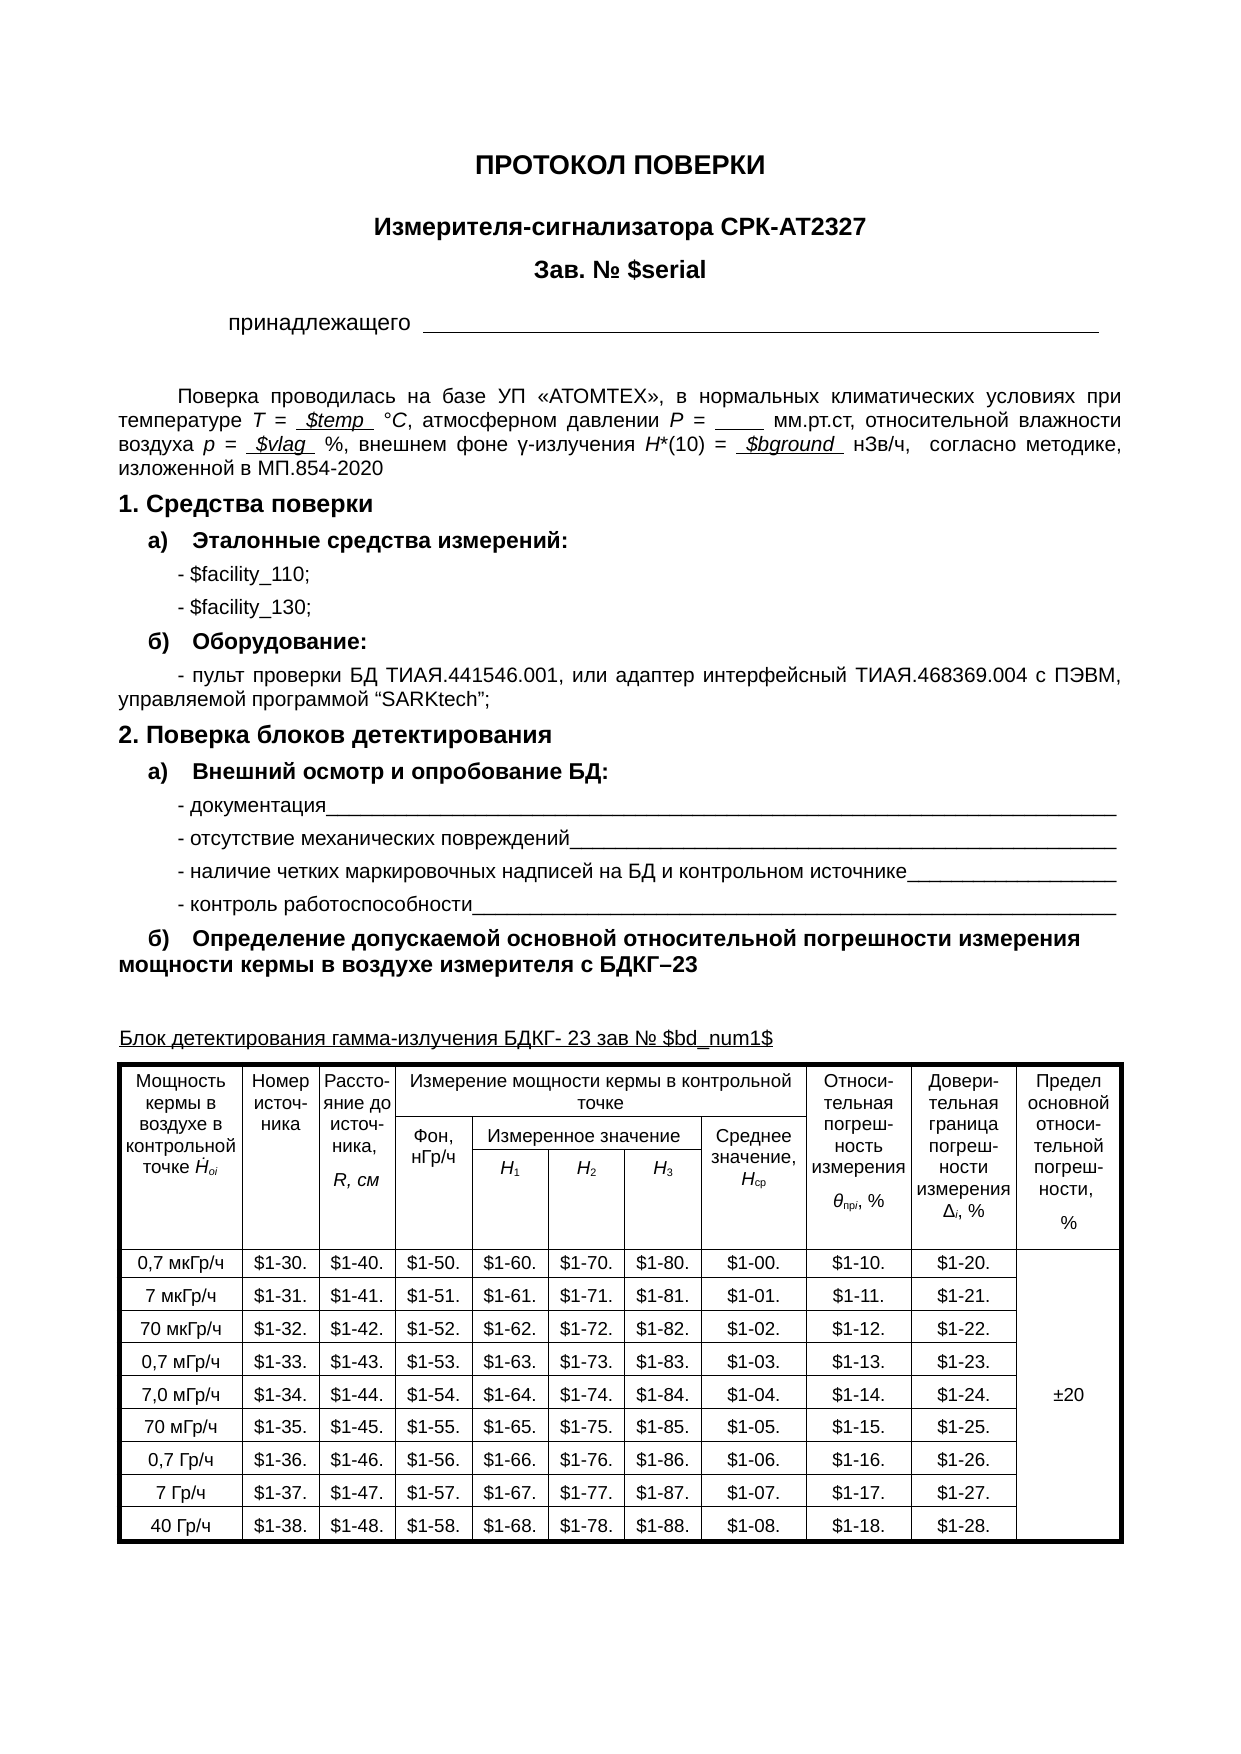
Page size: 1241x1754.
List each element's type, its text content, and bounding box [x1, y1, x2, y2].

text - $facility_130; [118, 595, 1122, 619]
table_cell $1-30. [243, 1250, 319, 1277]
table_cell $1-02. [702, 1311, 806, 1342]
table_cell $1-78. [549, 1507, 624, 1539]
text 1. Средства поверки [118, 489, 1122, 518]
table_cell $1-01. [702, 1278, 806, 1309]
table_cell 0,7 мГр/ч [122, 1343, 242, 1375]
table_cell $1-80. [625, 1250, 701, 1277]
table_cell $1-06. [702, 1442, 806, 1473]
table_cell $1-05. [702, 1409, 806, 1441]
table_cell 7 Гр/ч [122, 1475, 242, 1506]
table_cell $1-57. [396, 1475, 472, 1506]
table_cell $1-72. [549, 1311, 624, 1342]
text Измерипринадлежащего . . [118, 307, 1122, 336]
table_cell $1-18. [807, 1507, 911, 1539]
table_cell $1-43. [320, 1343, 395, 1375]
table_cell $1-82. [625, 1311, 701, 1342]
text Поверка проводилась на базе УП «АТОМТЕХ», в нормальных климатических условиях при температуре Т = $temp °С, атмосферном давлении Р = мм.рт.ст, относительной влажности воздуха р = $vlag %, внешнем фоне γ-излучения H*(10) = $bground нЗв/ч, согласно методике, изложенной в МП.854-2020 [118, 384, 1122, 480]
table_cell 70 мкГр/ч [122, 1311, 242, 1342]
table_cell $1-88. [625, 1507, 701, 1539]
table_cell $1-20. [912, 1250, 1016, 1277]
table_cell Относи-тельная погреш-ность измерения θпрi, % [807, 1067, 911, 1249]
table_header Блок детектирования гамма-излучения БДКГ- 23 зав № $bd_num1$ [119, 1013, 1121, 1062]
table_cell $1-10. [807, 1250, 911, 1277]
table_cell $1-52. [396, 1311, 472, 1342]
table_cell $1-71. [549, 1278, 624, 1309]
table_cell $1-36. [243, 1442, 319, 1473]
table_cell Измеренное значение [473, 1117, 701, 1149]
text б) Определение допускаемой основной относительной погрешности измерения мощности кермы в воздухе измерителя с БДКГ–23 [118, 925, 1122, 977]
text - отсутствие механических повреждений [118, 826, 1122, 850]
table_cell $1-46. [320, 1442, 395, 1473]
table_cell $1-50. [396, 1250, 472, 1277]
table_cell $1-17. [807, 1475, 911, 1506]
table_cell $1-03. [702, 1343, 806, 1375]
text а) Внешний осмотр и опробование БД: [118, 758, 1122, 784]
text - пульт проверки БД ТИАЯ.441546.001, или адаптер интерфейсный ТИАЯ.468369.004 с ПЭВМ, управляемой программой “SARKtech”; [118, 663, 1122, 711]
table_cell 0,7 Гр/ч [122, 1442, 242, 1473]
table_cell $1-23. [912, 1343, 1016, 1375]
table_cell $1-25. [912, 1409, 1016, 1441]
table_cell ±20 [1017, 1250, 1119, 1539]
table_cell H1 [473, 1150, 548, 1249]
text Зав. № $serial [118, 255, 1122, 284]
table_cell 7,0 мГр/ч [122, 1376, 242, 1408]
table_cell $1-38. [243, 1507, 319, 1539]
table_cell $1-73. [549, 1343, 624, 1375]
table_cell $1-33. [243, 1343, 319, 1375]
table_cell $1-32. [243, 1311, 319, 1342]
table_cell $1-44. [320, 1376, 395, 1408]
text - документация [118, 793, 1122, 817]
table_cell $1-22. [912, 1311, 1016, 1342]
table_cell $1-24. [912, 1376, 1016, 1408]
table_cell $1-81. [625, 1278, 701, 1309]
table_cell $1-07. [702, 1475, 806, 1506]
table_cell $1-63. [473, 1343, 548, 1375]
table_cell $1-67. [473, 1475, 548, 1506]
table_cell $1-40. [320, 1250, 395, 1277]
table_cell Рассто-яние до источ-ника, R, см [320, 1067, 395, 1249]
table_cell Предел основной относи-тельной погреш-ности, % [1017, 1067, 1119, 1249]
table_cell $1-56. [396, 1442, 472, 1473]
table_cell $1-47. [320, 1475, 395, 1506]
table_cell $1-42. [320, 1311, 395, 1342]
table_cell $1-28. [912, 1507, 1016, 1539]
table_cell $1-12. [807, 1311, 911, 1342]
table_cell Фон, нГр/ч [396, 1117, 472, 1249]
text ПРОТОКОЛ ПОВЕРКИ [118, 149, 1122, 181]
table_cell $1-08. [702, 1507, 806, 1539]
text - контроль работоспособности [118, 892, 1122, 916]
table_cell 0,7 мкГр/ч [122, 1250, 242, 1277]
table_cell Мощность кермы в воздухе в контрольной точке Ḣoi [122, 1067, 242, 1249]
table_cell $1-62. [473, 1311, 548, 1342]
table_cell $1-41. [320, 1278, 395, 1309]
text - наличие четких маркировочных надписей на БД и контрольном источнике [118, 859, 1122, 883]
table_cell 70 мГр/ч [122, 1409, 242, 1441]
table_cell $1-60. [473, 1250, 548, 1277]
table_cell H3 [625, 1150, 701, 1249]
table_cell $1-85. [625, 1409, 701, 1441]
table_cell $1-15. [807, 1409, 911, 1441]
table_cell $1-27. [912, 1475, 1016, 1506]
table_cell Номер источ-ника [243, 1067, 319, 1249]
table_cell $1-04. [702, 1376, 806, 1408]
table_cell $1-61. [473, 1278, 548, 1309]
table_cell $1-34. [243, 1376, 319, 1408]
table_cell $1-86. [625, 1442, 701, 1473]
table_cell $1-16. [807, 1442, 911, 1473]
table_cell $1-45. [320, 1409, 395, 1441]
text б) Оборудование: [118, 628, 1122, 654]
table_cell $1-48. [320, 1507, 395, 1539]
table_cell $1-75. [549, 1409, 624, 1441]
table_cell Измерение мощности кермы в контрольной точке [396, 1067, 806, 1116]
table_cell $1-83. [625, 1343, 701, 1375]
table_cell $1-70. [549, 1250, 624, 1277]
table_cell $1-13. [807, 1343, 911, 1375]
table_cell $1-87. [625, 1475, 701, 1506]
table_cell $1-64. [473, 1376, 548, 1408]
table_cell $1-11. [807, 1278, 911, 1309]
table_cell $1-51. [396, 1278, 472, 1309]
table_cell $1-66. [473, 1442, 548, 1473]
text а) Эталонные средства измерений: [118, 527, 1122, 553]
table_cell $1-76. [549, 1442, 624, 1473]
table_cell $1-26. [912, 1442, 1016, 1473]
table_cell Среднее значение, Hср [702, 1117, 806, 1249]
table_cell $1-58. [396, 1507, 472, 1539]
table_cell $1-84. [625, 1376, 701, 1408]
table_cell $1-77. [549, 1475, 624, 1506]
table_cell 40 Гр/ч [122, 1507, 242, 1539]
table_cell $1-37. [243, 1475, 319, 1506]
table_cell $1-35. [243, 1409, 319, 1441]
text - $facility_110; [118, 562, 1122, 586]
table_cell $1-31. [243, 1278, 319, 1309]
table_cell $1-54. [396, 1376, 472, 1408]
table_cell 7 мкГр/ч [122, 1278, 242, 1309]
table_cell $1-53. [396, 1343, 472, 1375]
table_cell H2 [549, 1150, 624, 1249]
table_cell $1-14. [807, 1376, 911, 1408]
table_cell $1-65. [473, 1409, 548, 1441]
table_cell Довери-тельная граница погреш-ности измерения Δi, % [912, 1067, 1016, 1249]
table_cell $1-55. [396, 1409, 472, 1441]
table_cell $1-21. [912, 1278, 1016, 1309]
table_cell $1-68. [473, 1507, 548, 1539]
text Измерителя-сигнализатора СРК-АТ2327 [118, 212, 1122, 241]
text 2. Поверка блоков детектирования [118, 720, 1122, 749]
table_cell $1-00. [702, 1250, 806, 1277]
table_cell $1-74. [549, 1376, 624, 1408]
